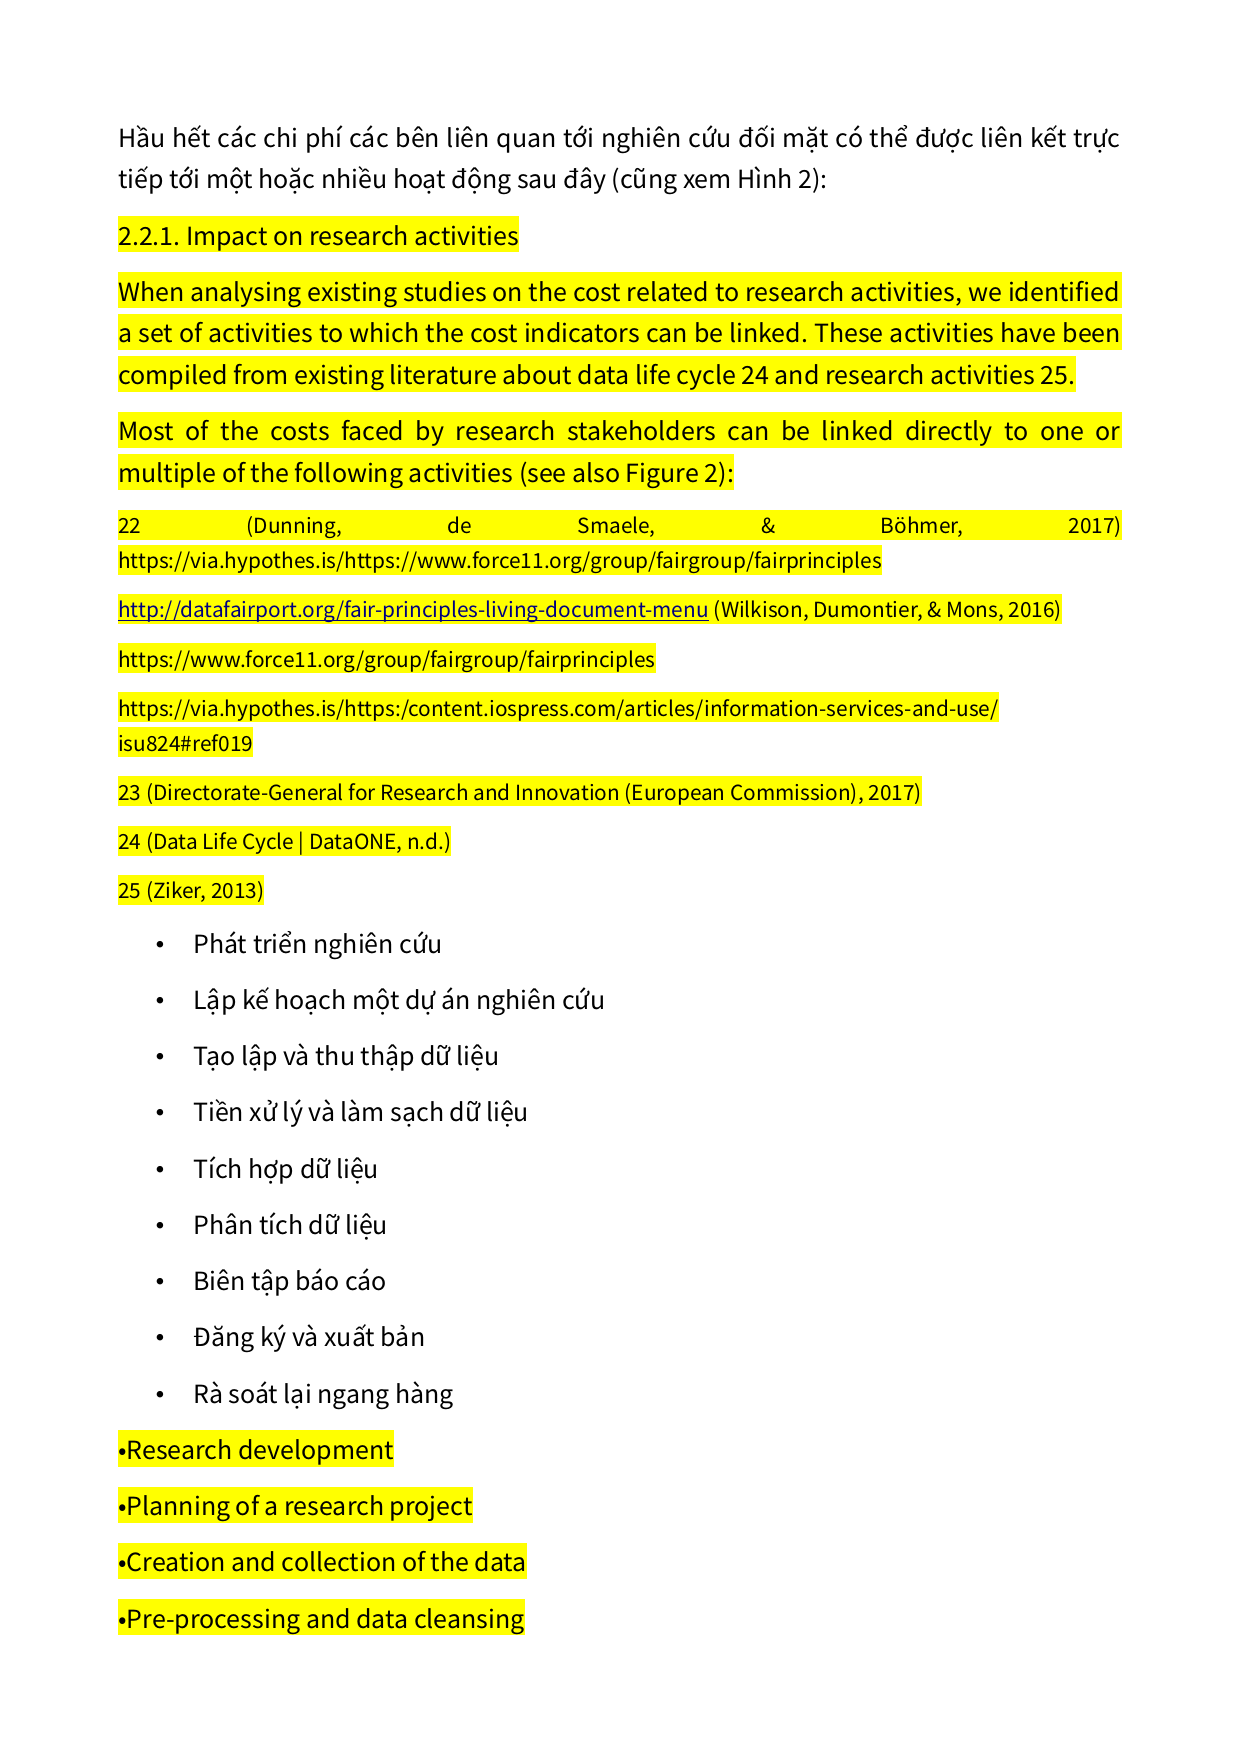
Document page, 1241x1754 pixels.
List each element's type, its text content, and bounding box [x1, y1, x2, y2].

text •Planning of a research project [118, 1487, 1122, 1523]
list Tích hợp dữ liệu [156, 1149, 1122, 1185]
text 24 (Data Life Cycle | DataONE, n.d.) [118, 826, 1122, 856]
text •Creation and collection of the data [118, 1543, 1122, 1579]
list Biên tập báo cáo [156, 1262, 1122, 1298]
text 23 (Directorate-General for Research and Innovation (European Commission), 2017) [118, 776, 1122, 806]
text Most of the costs faced by research stakeholders can be linked directly to one or multiple of the following activities (see also Figure 2): [118, 412, 1122, 490]
text 22 (Dunning, de Smaele, & Böhmer, 2017) https://via.hypothes.is/https://www.force11.org/group/fairgroup/fairprinciples [118, 510, 1122, 575]
text https://via.hypothes.is/https:/content.iospress.com/articles/information-services-and-use/isu824#ref019 [118, 692, 1122, 757]
text 25 (Ziker, 2013) [118, 875, 1122, 905]
list Tiền xử lý và làm sạch dữ liệu [156, 1093, 1122, 1129]
text http://datafairport.org/fair-principles-living-document-menu (Wilkison, Dumontier, & Mons, 2016) [118, 594, 1122, 624]
list Đăng ký và xuất bản [156, 1318, 1122, 1354]
list Phát triển nghiên cứu [156, 924, 1122, 960]
text https://www.force11.org/group/fairgroup/fairprinciples [118, 643, 1122, 673]
text When analysing existing studies on the cost related to research activities, we identified a set of activities to which the cost indicators can be linked. These activities have been compiled from existing literature about data life cycle 24 and research activities 25. [118, 272, 1122, 392]
text Hầu hết các chi phí các bên liên quan tới nghiên cứu đối mặt có thể được liên kết trực tiếp tới một hoặc nhiều hoạt động sau đây (cũng xem Hình 2): [118, 118, 1122, 196]
list Rà soát lại ngang hàng [156, 1374, 1122, 1410]
list Phân tích dữ liệu [156, 1205, 1122, 1242]
text 2.2.1. Impact on research activities [118, 216, 1122, 252]
text •Research development [118, 1430, 1122, 1467]
list Lập kế hoạch một dự án nghiên cứu [156, 980, 1122, 1017]
text •Pre-processing and data cleansing [118, 1599, 1122, 1635]
list Tạo lập và thu thập dữ liệu [156, 1037, 1122, 1073]
